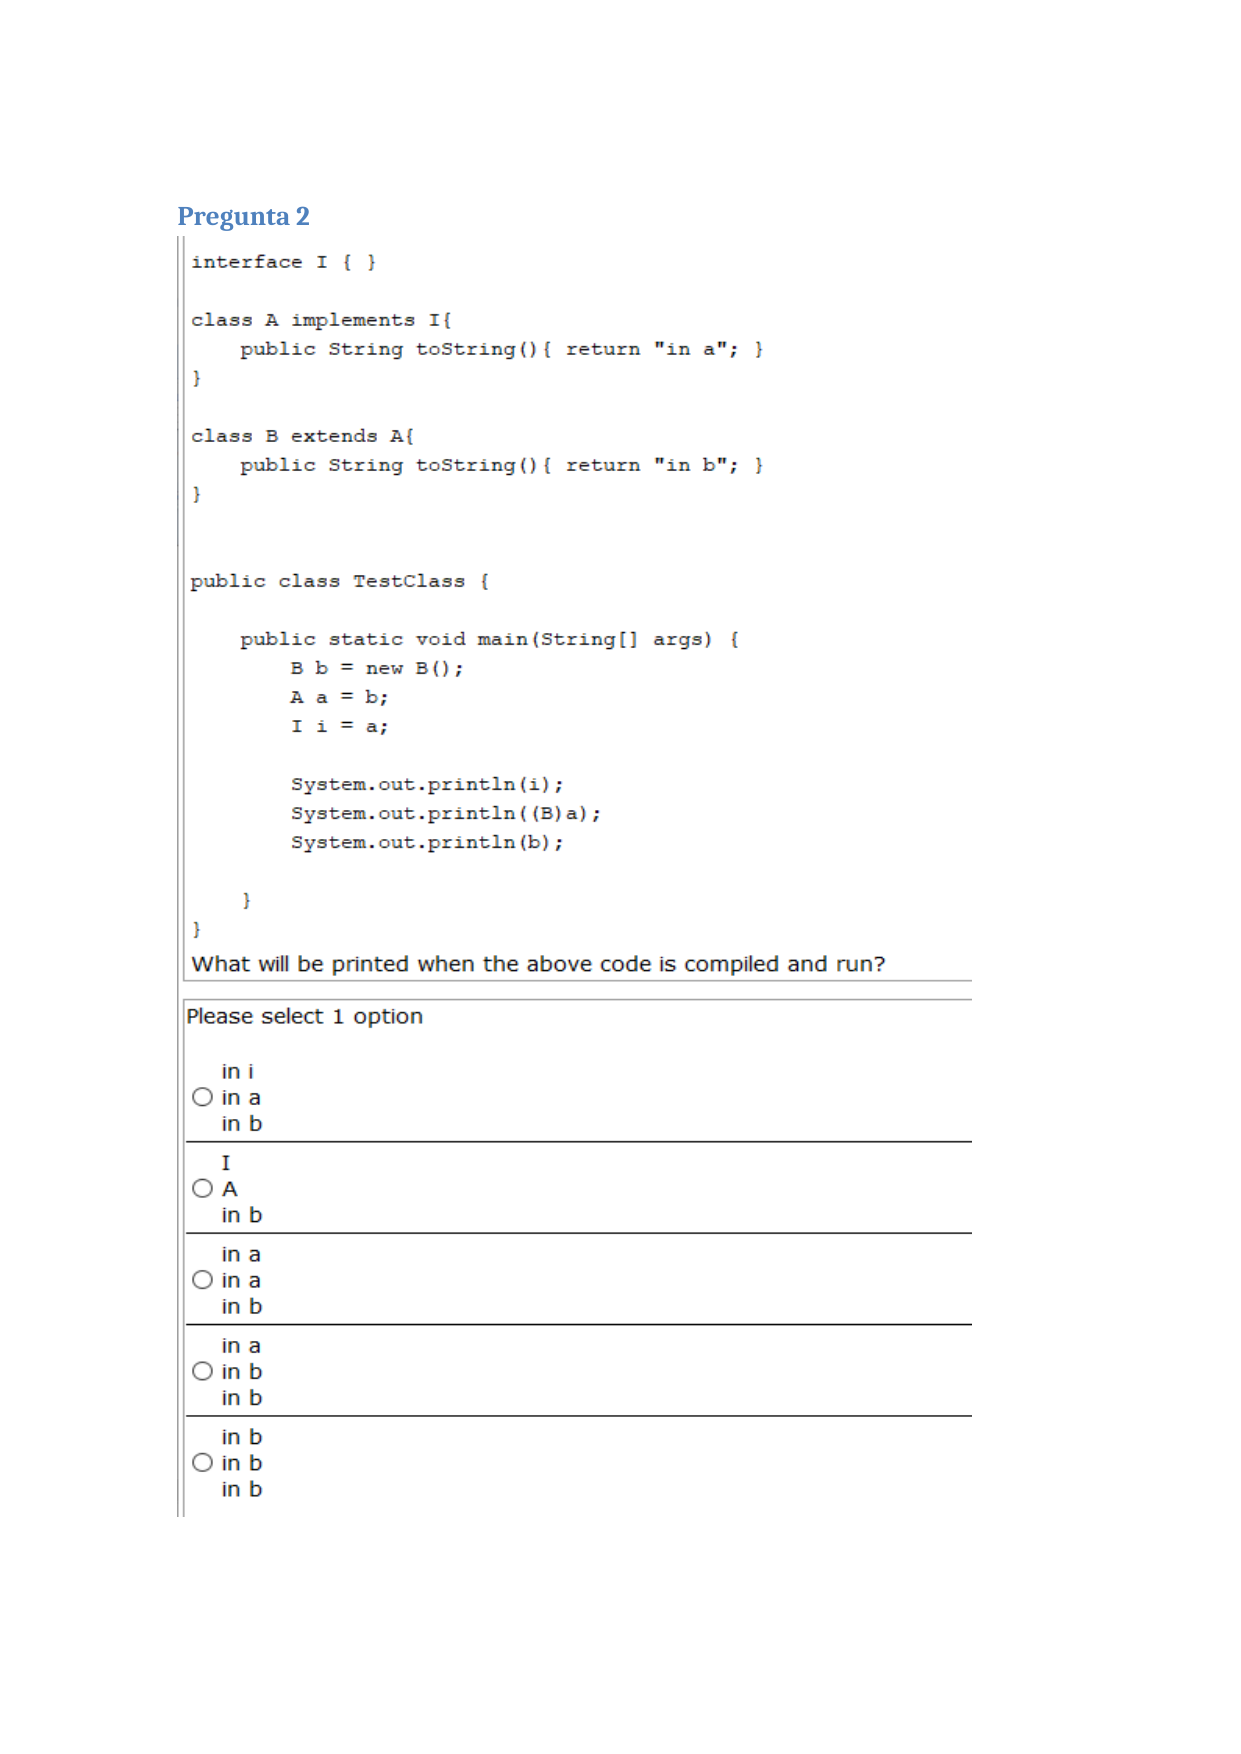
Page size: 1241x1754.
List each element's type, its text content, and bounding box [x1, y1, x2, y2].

subtitle Pregunta 2 [177, 201, 1063, 232]
picture [177, 236, 972, 1517]
